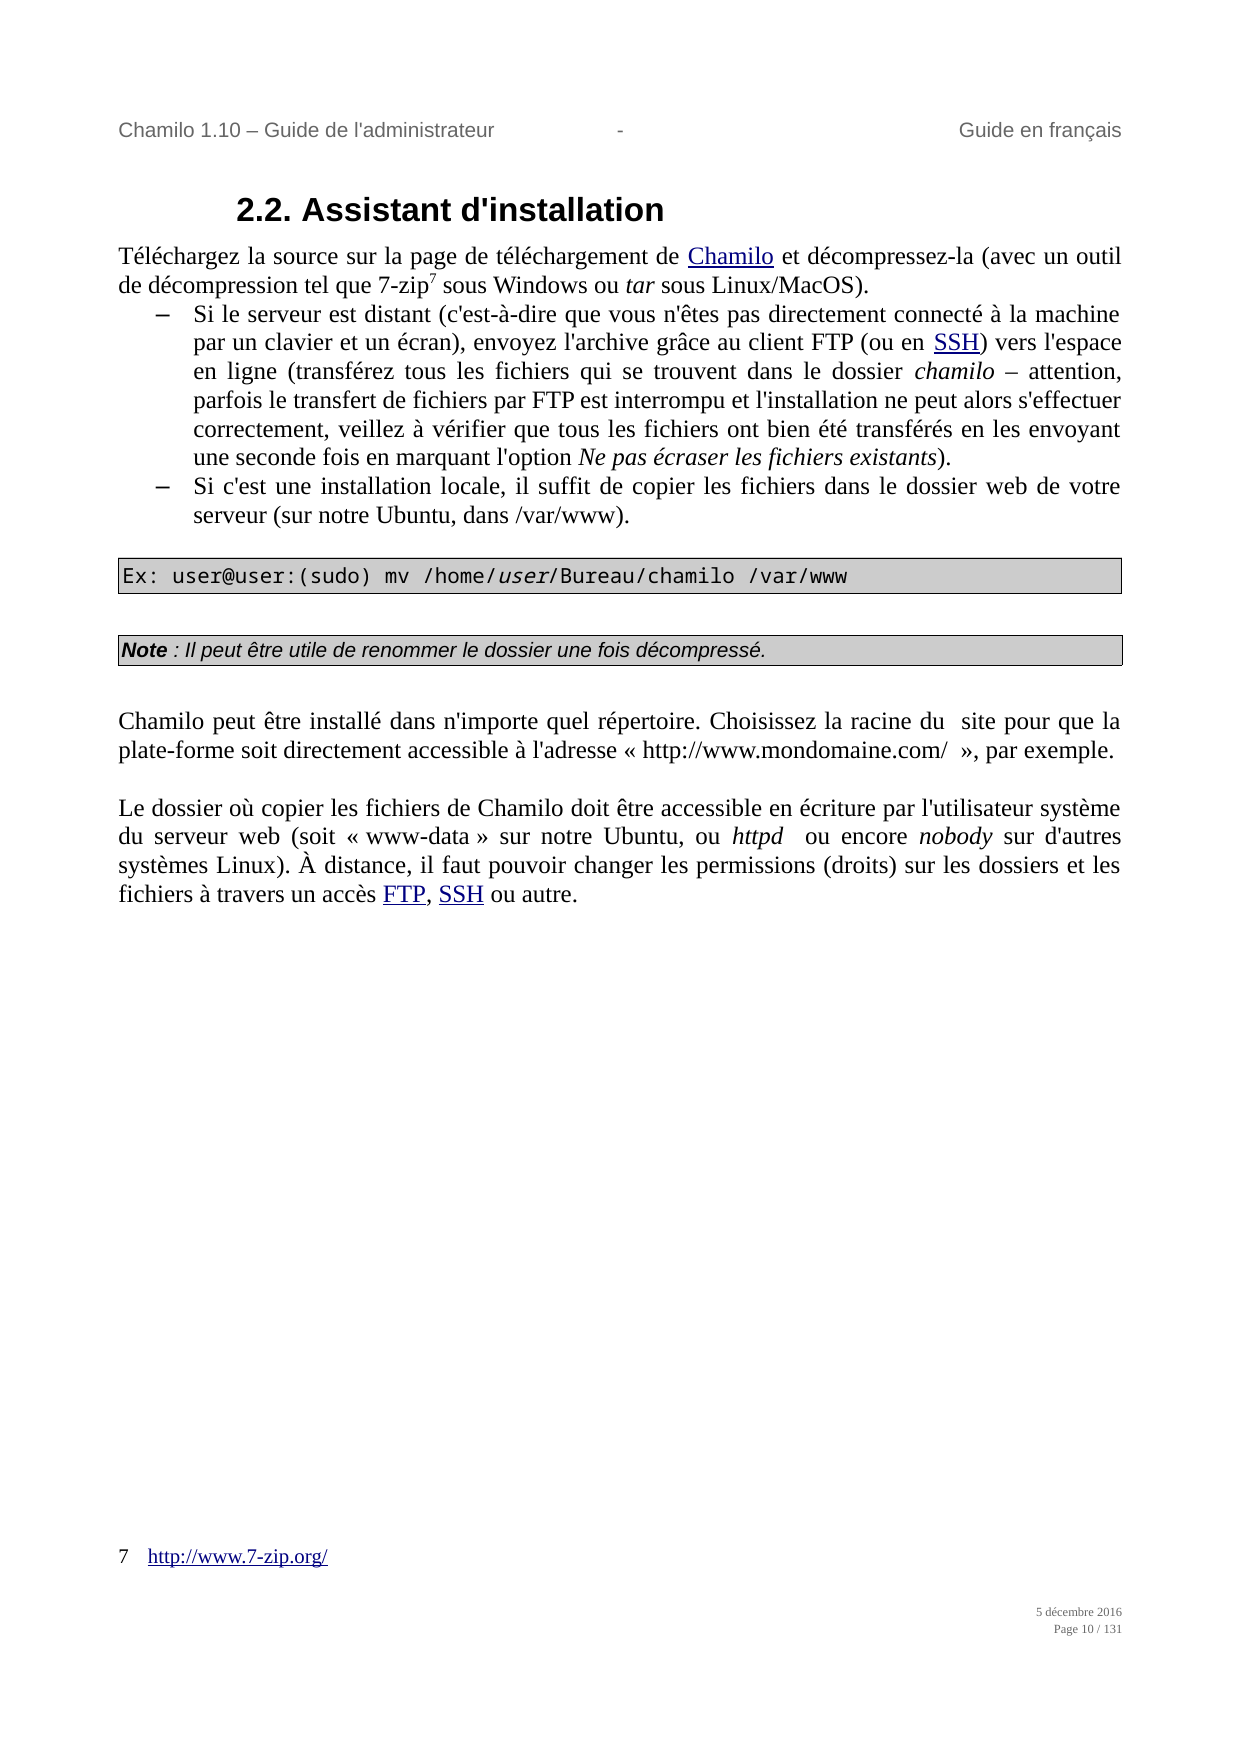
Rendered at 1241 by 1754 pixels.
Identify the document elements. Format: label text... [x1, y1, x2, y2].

text Ex: user@user:(sudo) mv /home/user/Bureau/chamilo /var/www [119, 559, 1121, 593]
text Le dossier où copier les fichiers de Chamilo doit être accessible en écriture par l'utilisateur système du serveur web (soit « www-data » sur notre Ubuntu, ou httpd ou encore nobody sur d'autres systèmes Linux). À distance, il faut pouvoir changer les permissions (droits) sur les dossiers et les fichiers à travers un accès FTP, SSH ou autre. [118, 793, 1122, 908]
text Téléchargez la source sur la page de téléchargement de Chamilo et décompressez-la (avec un outil de décompression tel que 7-zip sous Windows ou tar sous Linux/MacOS). [118, 241, 1122, 299]
list Si c'est une installation locale, il suffit de copier les fichiers dans le dossier web de votre serveur (sur notre Ubuntu, dans /var/www). [156, 471, 1122, 529]
list Si le serveur est distant (c'est-à-dire que vous n'êtes pas directement connecté à la machine par un clavier et un écran), envoyez l'archive grâce au client FTP (ou en SSH) vers l'espace en ligne (transférez tous les fichiers qui se trouvent dans le dossier chamilo – attention, parfois le transfert de fichiers par FTP est interrompu et l'installation ne peut alors s'effectuer correctement, veillez à vérifier que tous les fichiers ont bien été transférés en les envoyant une seconde fois en marquant l'option Ne pas écraser les fichiers existants). [156, 299, 1122, 471]
text http://www.7-zip.org/ [118, 1544, 1122, 1568]
text Chamilo peut être installé dans n'importe quel répertoire. Choisissez la racine du site pour que la plate-forme soit directement accessible à l'adresse « http://www.mondomaine.com/ », par exemple. [118, 706, 1122, 764]
text Note : Il peut être utile de renommer le dossier une fois décompressé. [119, 636, 1122, 665]
subtitle Assistant d'installation [236, 190, 1122, 229]
